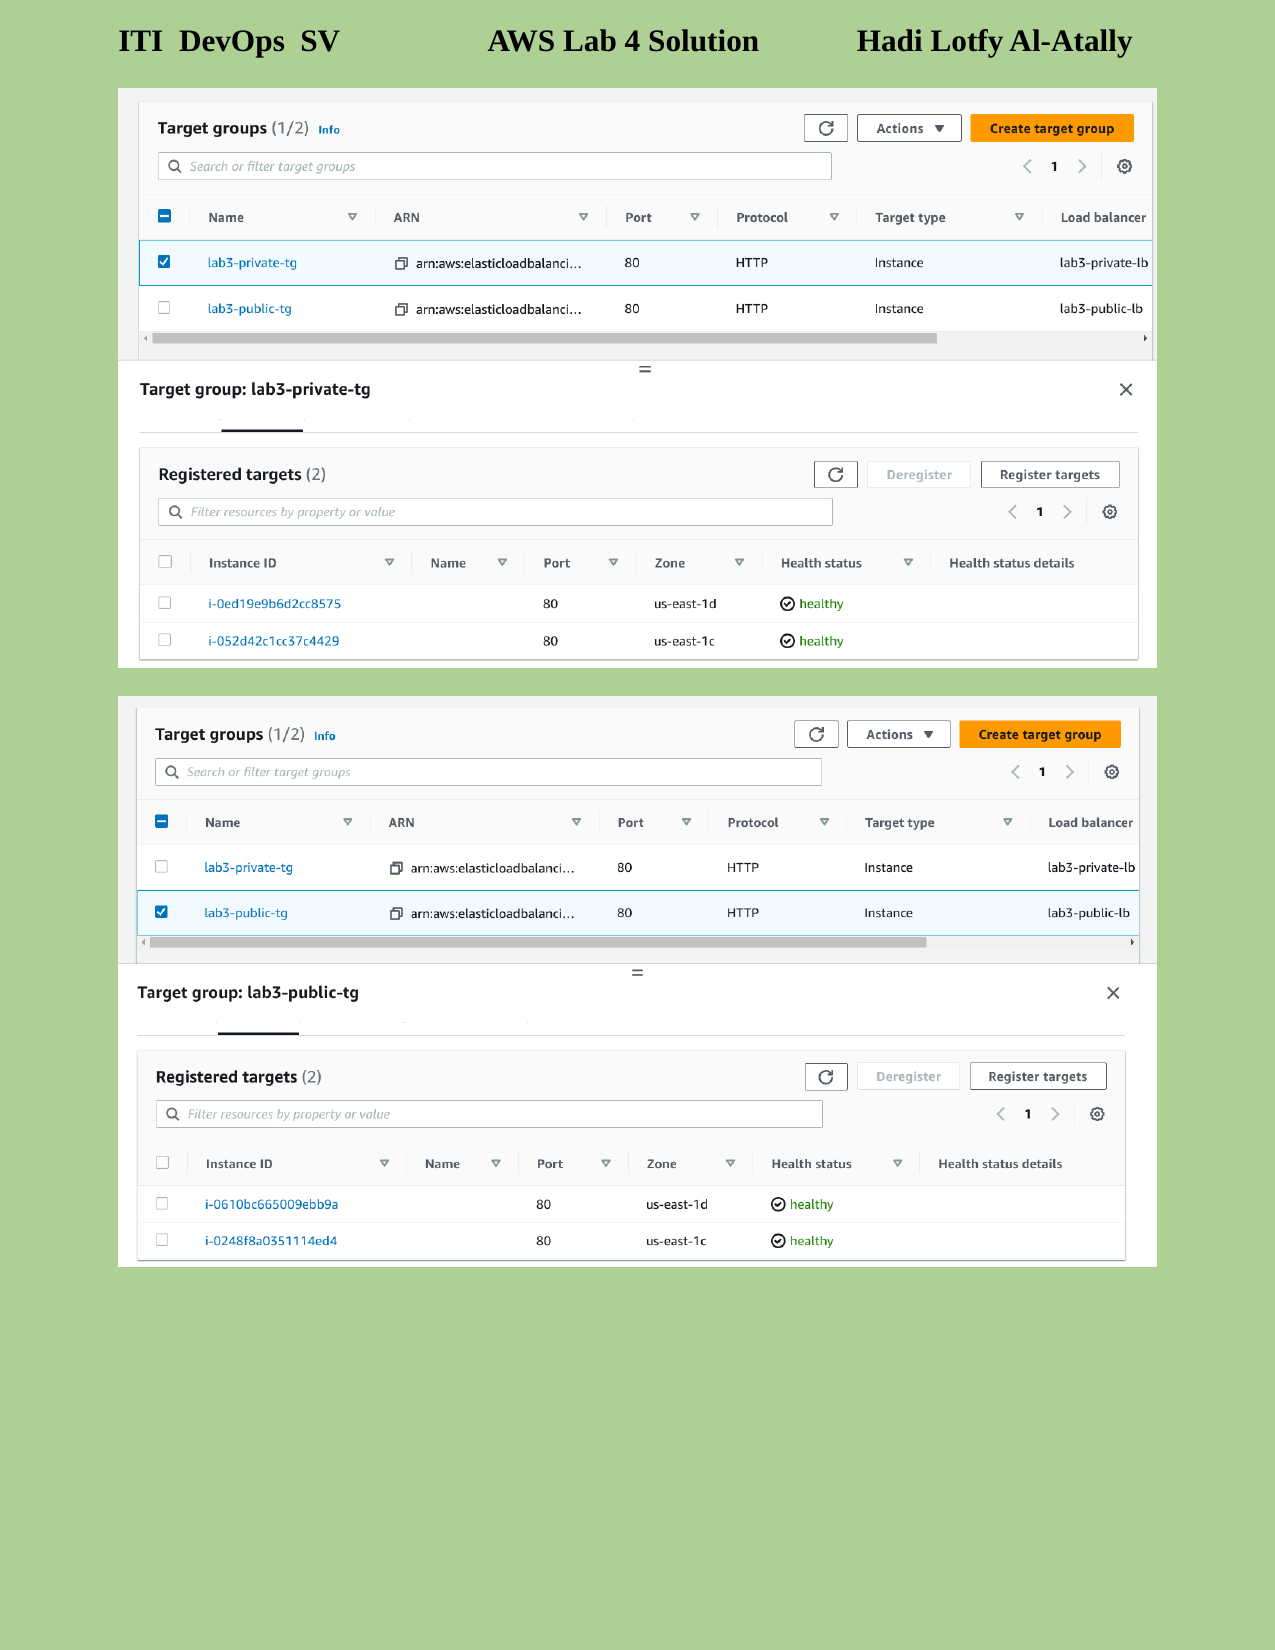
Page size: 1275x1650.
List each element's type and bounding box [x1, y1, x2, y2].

picture [118, 88, 1157, 668]
picture [118, 696, 1157, 1267]
